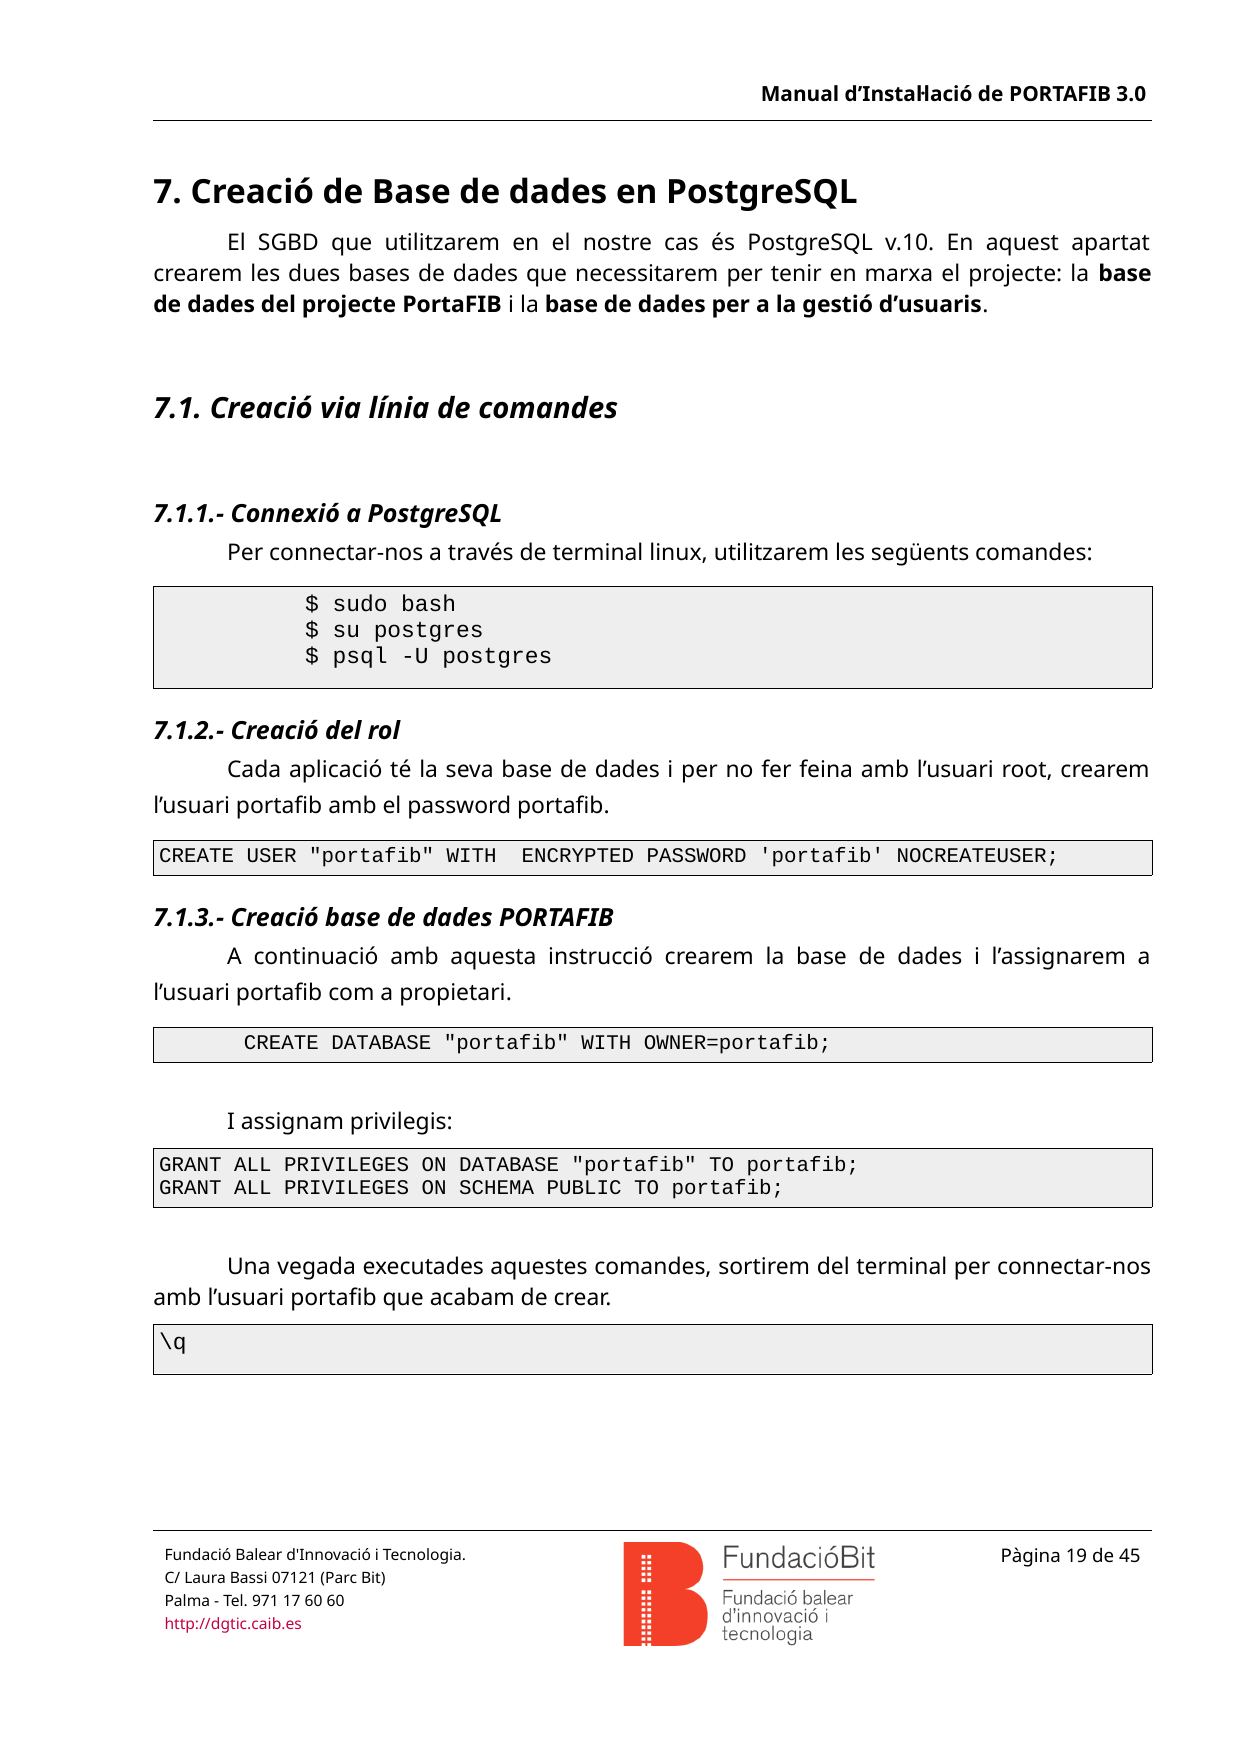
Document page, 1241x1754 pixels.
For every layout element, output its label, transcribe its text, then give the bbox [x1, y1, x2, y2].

table_header CREATE DATABASE "portafib" WITH OWNER=portafib; [154, 1028, 1152, 1062]
picture [623, 1542, 875, 1646]
table_header GRANT ALL PRIVILEGES ON DATABASE "portafib" TO portafib; GRANT ALL PRIVILEGES ON SCHEMA PUBLIC TO portafib; [154, 1149, 1152, 1207]
subtitle Creació del rol [153, 713, 1152, 747]
text A continuació amb aquesta instrucció crearem la base de dades i l’assignarem a l’usuari portafib com a propietari. [153, 940, 1152, 1007]
text El SGBD que utilitzarem en el nostre cas és PostgreSQL v.10. En aquest apartat crearem les dues bases de dades que necessitarem per tenir en marxa el projecte: la base de dades del projecte PortaFIB i la base de dades per a la gestió d’usuaris. [153, 225, 1152, 319]
subtitle Connexió a PostgreSQL [153, 496, 1152, 530]
text Cada aplicació té la seva base de dades i per no fer feina amb l’usuari root, crearem l’usuari portafib amb el password portafib. [153, 753, 1152, 820]
text Per connectar-nos a través de terminal linux, utilitzarem les següents comandes: [153, 536, 1152, 567]
subtitle Creació via línia de comandes [153, 387, 1152, 427]
subtitle Creació de Base de dades en PostgreSQL [153, 168, 1152, 214]
table_header CREATE USER "portafib" WITH ENCRYPTED PASSWORD 'portafib' NOCREATEUSER; [154, 841, 1152, 875]
table_header $ sudo bash $ su postgres $ psql -U postgres [154, 587, 1152, 688]
table_header \q [154, 1325, 1152, 1373]
text I assignam privilegis: [153, 1105, 1152, 1136]
subtitle Creació base de dades PORTAFIB [153, 900, 1152, 934]
text Una vegada executades aquestes comandes, sortirem del terminal per connectar-nos amb l’usuari portafib que acabam de crear. [153, 1250, 1152, 1312]
